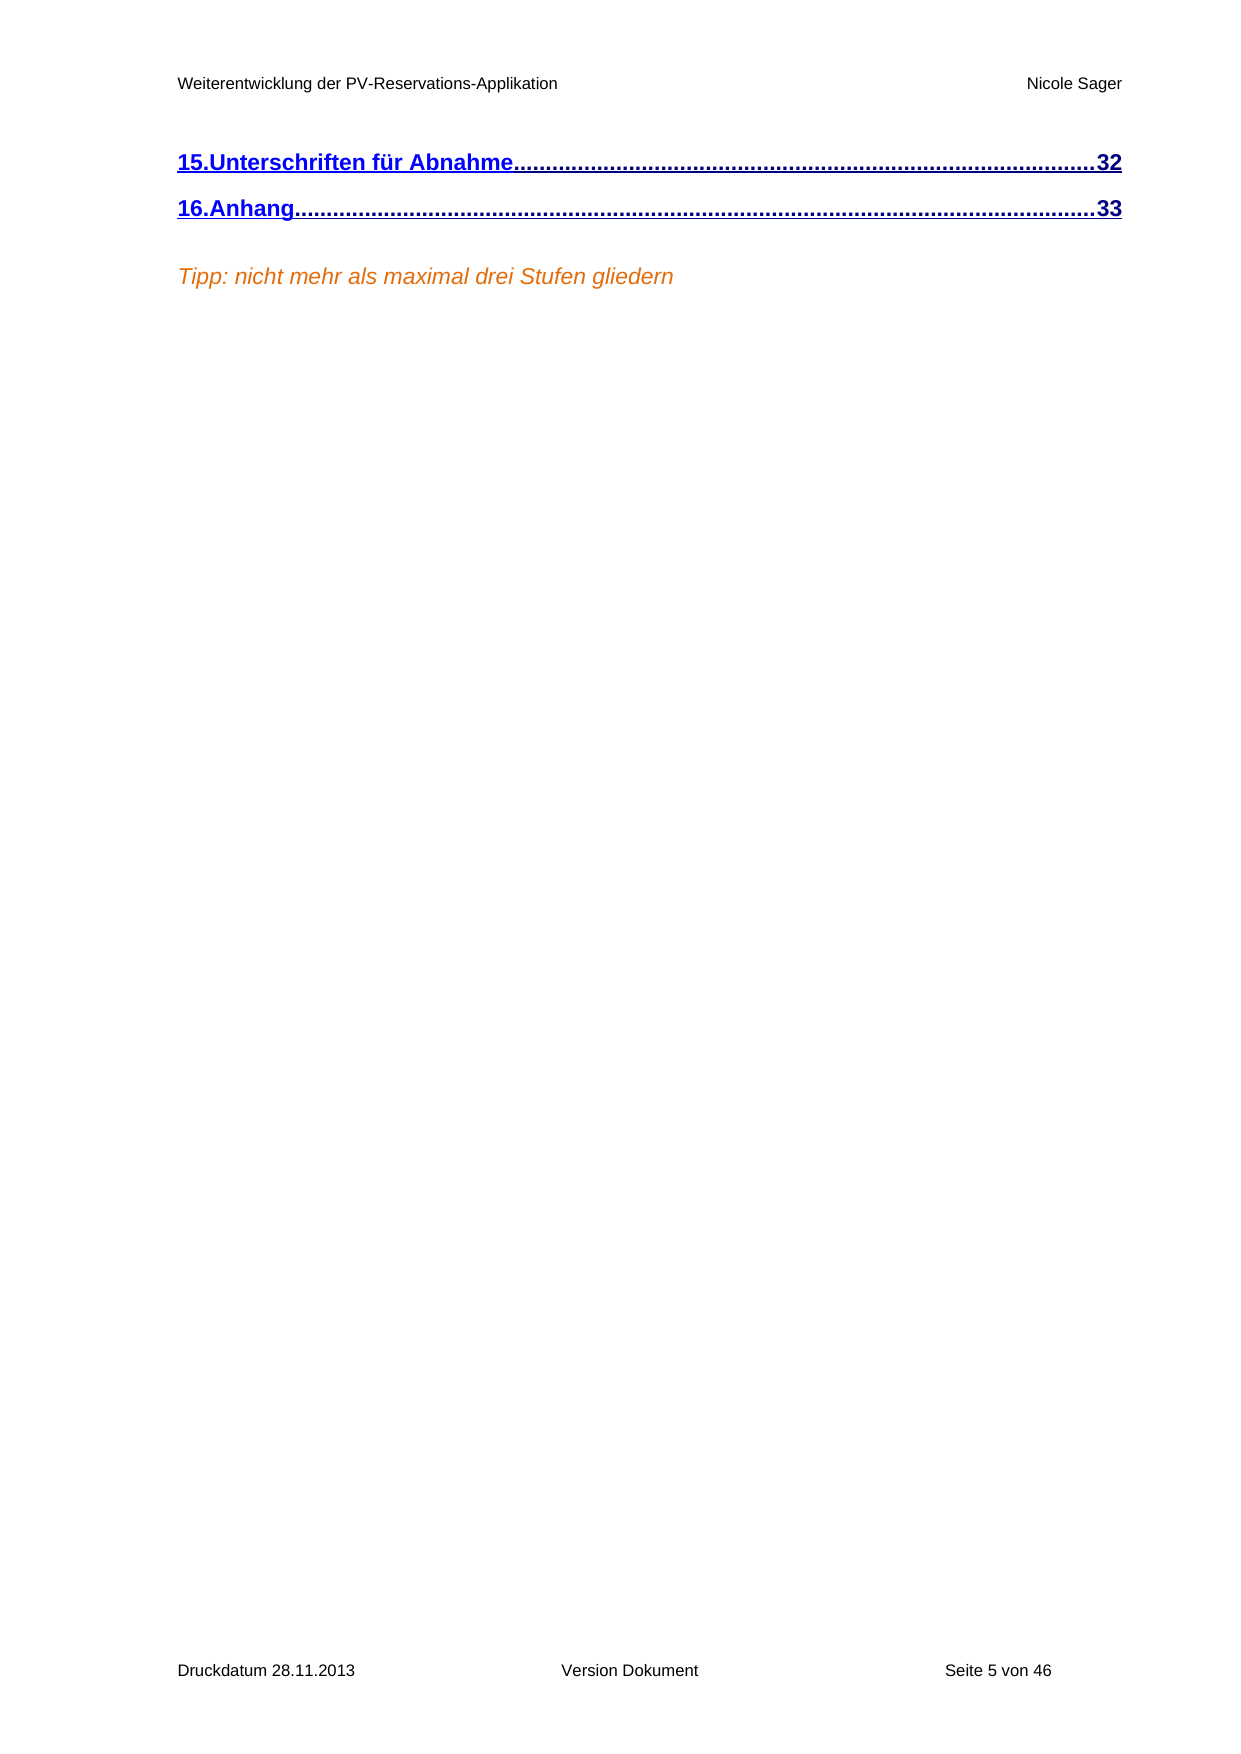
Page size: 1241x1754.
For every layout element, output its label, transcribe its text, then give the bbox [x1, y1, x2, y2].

text 15. Unterschriften für Abnahme 32 [177, 148, 1122, 171]
text Tipp: nicht mehr als maximal drei Stufen gliedern [177, 263, 1122, 289]
text 16. Anhang 33 [177, 194, 1122, 218]
